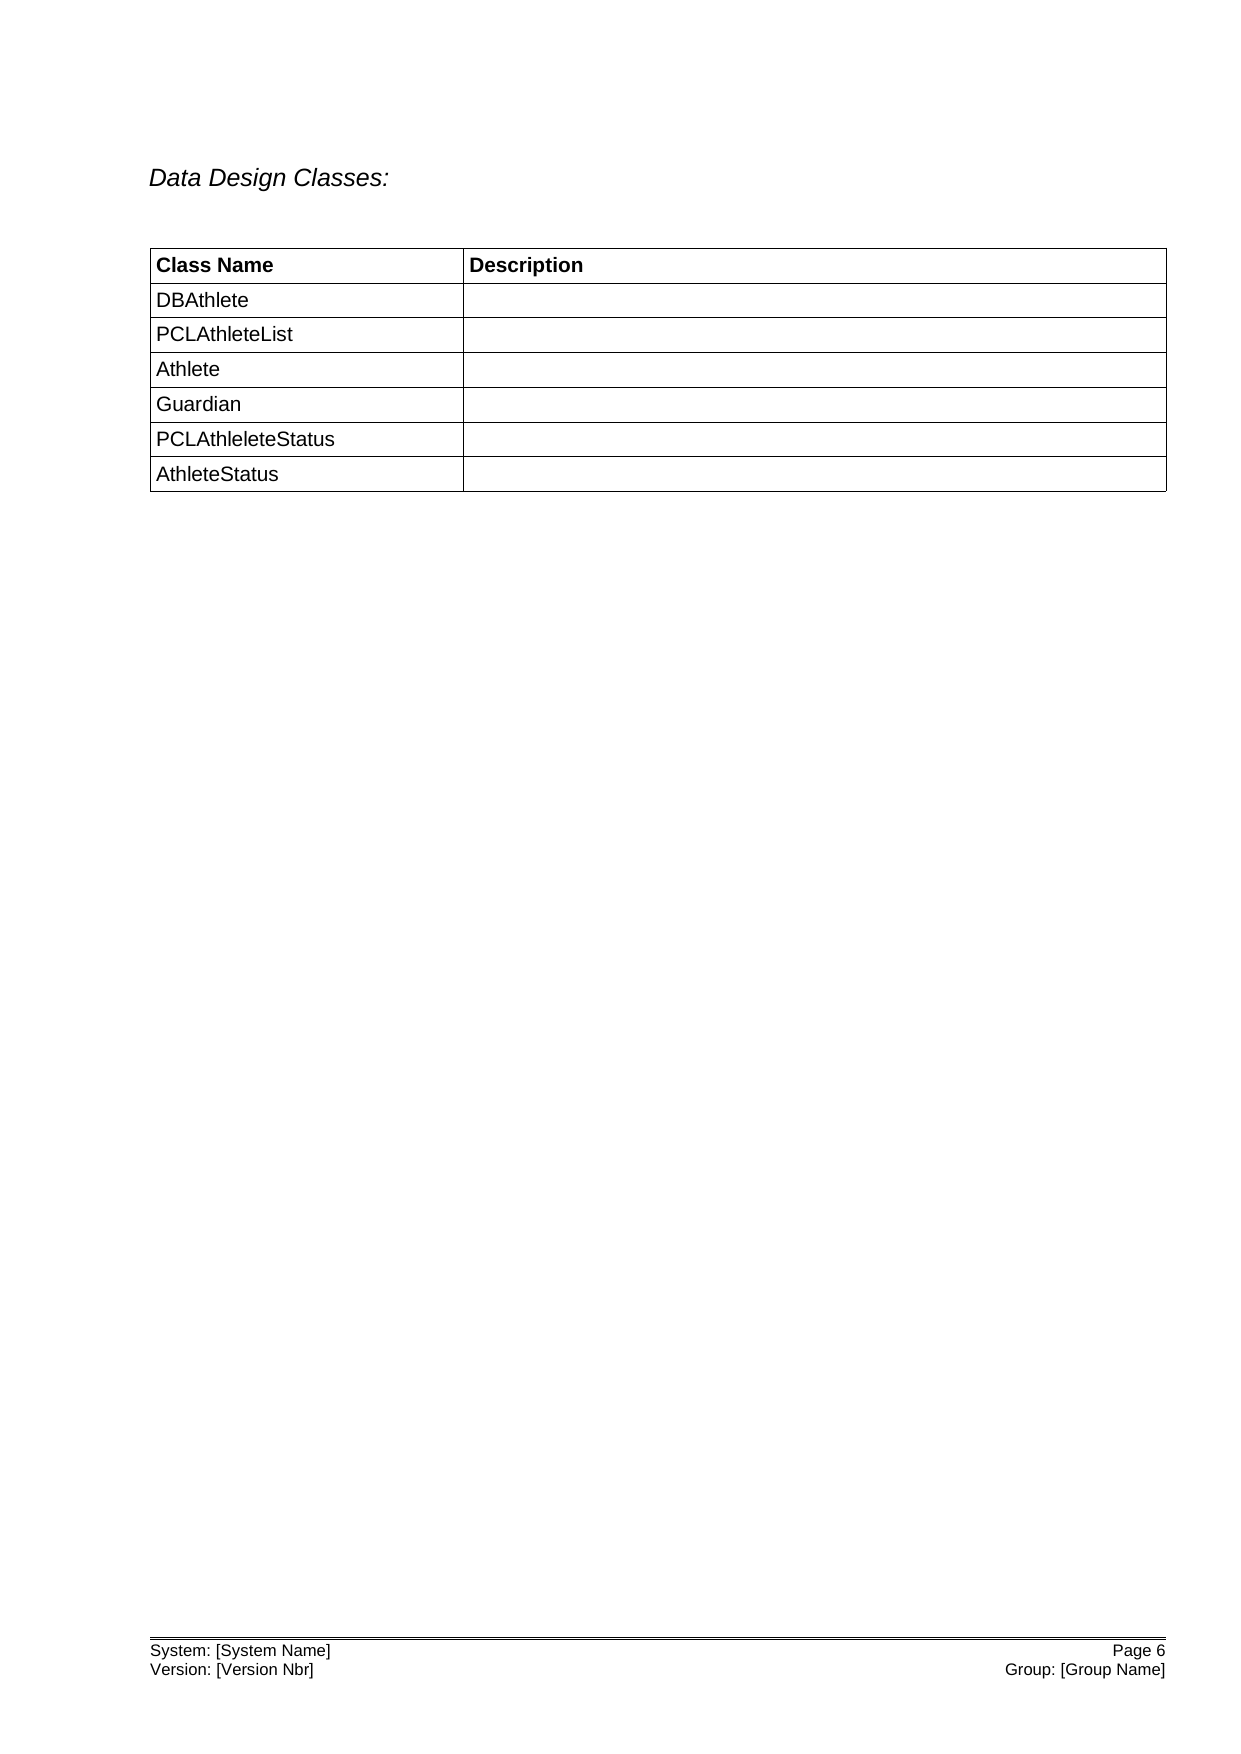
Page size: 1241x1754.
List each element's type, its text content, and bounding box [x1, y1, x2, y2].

table_cell [464, 457, 1166, 491]
table_cell [464, 284, 1166, 317]
table_cell PCLAthleleteStatus [151, 423, 463, 456]
table_cell [464, 388, 1166, 422]
table_header Description [464, 249, 1166, 283]
table_cell [464, 423, 1166, 456]
table_cell [464, 353, 1166, 387]
table_cell Guardian [151, 388, 463, 422]
table_cell Athlete [151, 353, 463, 387]
table_header Class Name [151, 249, 463, 283]
table_cell DBAthlete [151, 284, 463, 317]
table_cell [464, 318, 1166, 352]
table_cell AthleteStatus [151, 457, 463, 491]
table_cell PCLAthleteList [151, 318, 463, 352]
text Data Design Classes: [148, 164, 1166, 192]
